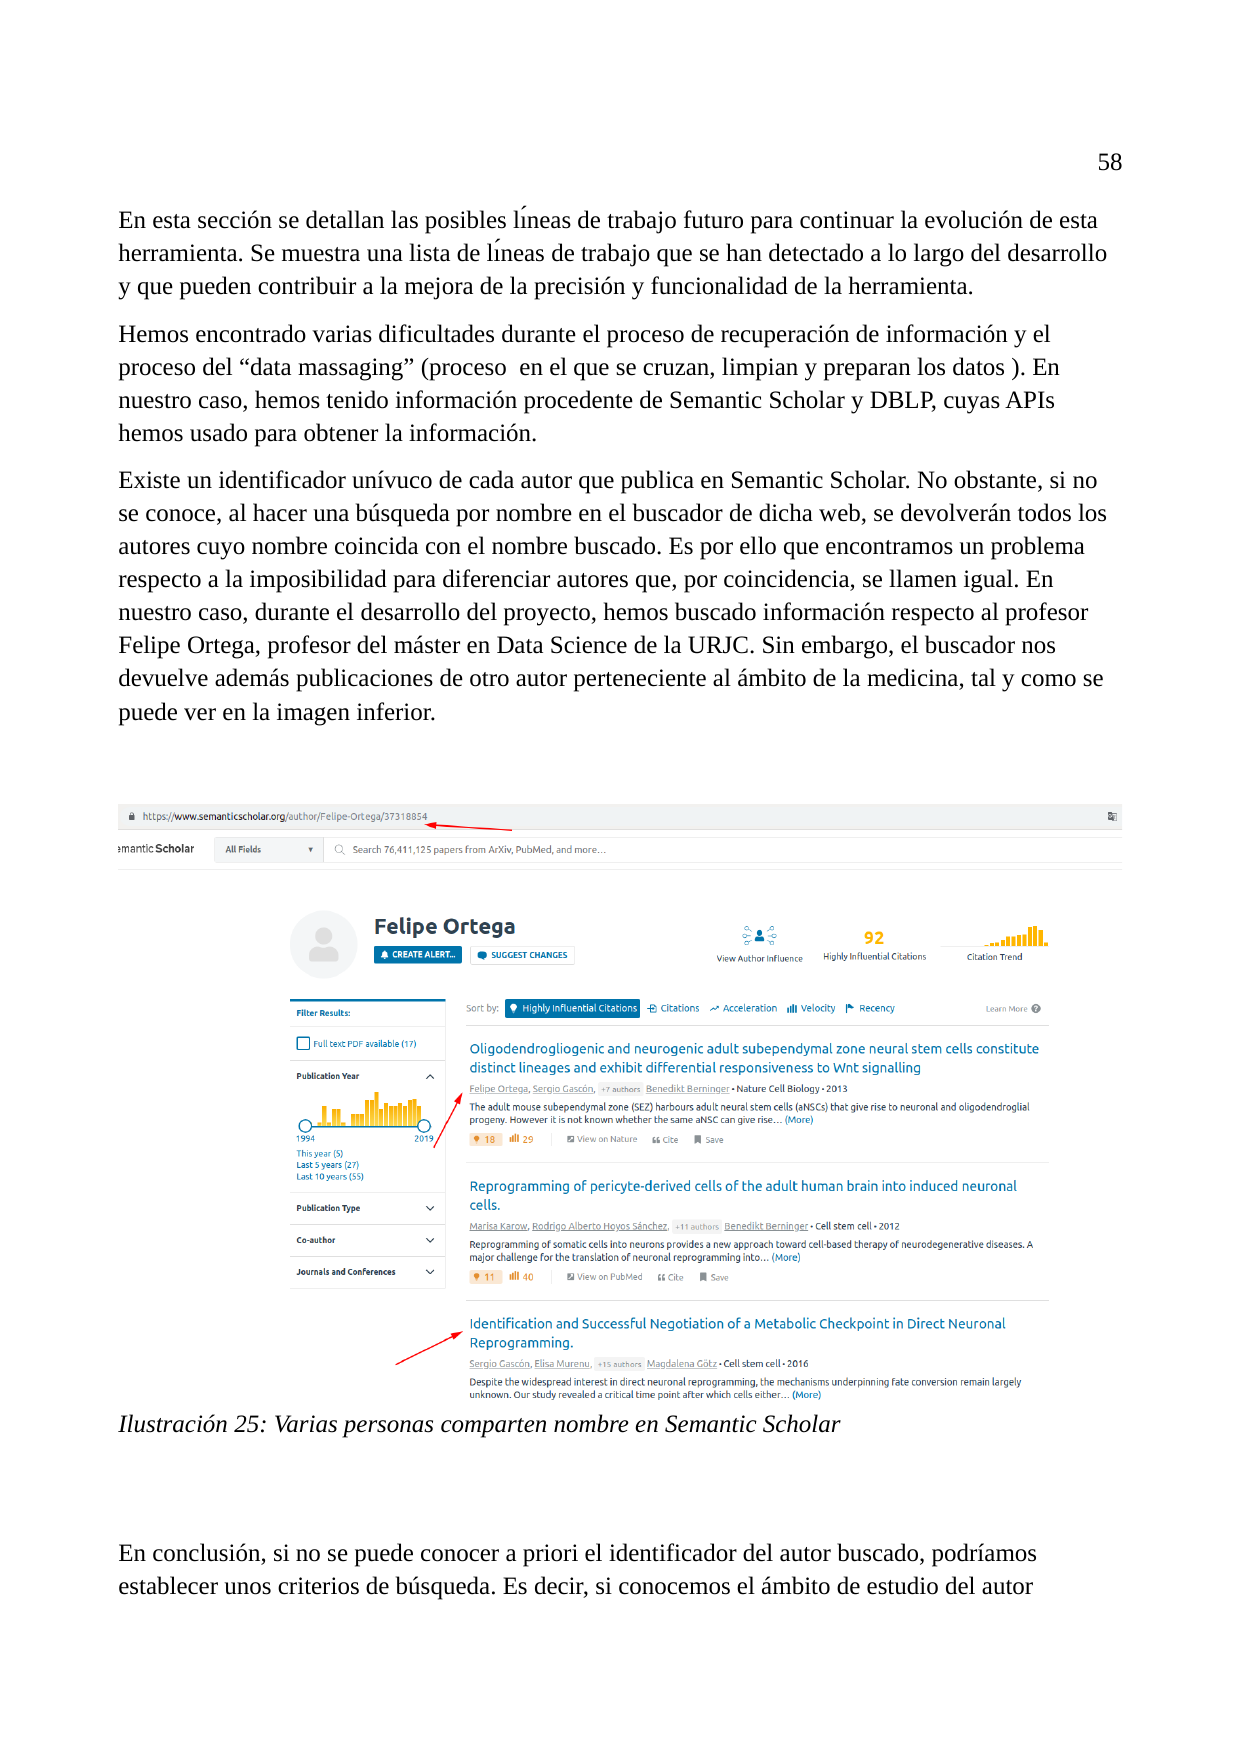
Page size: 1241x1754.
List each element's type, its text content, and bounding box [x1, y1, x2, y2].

text En esta sección se detallan las posibles lı́neas de trabajo futuro para continuar la evolución de esta herramienta. Se muestra una lista de lı́neas de trabajo que se han detectado a lo largo del desarrollo y que pueden contribuir a la mejora de la precisión y funcionalidad de la herramienta. [118, 205, 1122, 300]
text En conclusión, si no se puede conocer a priori el identificador del autor buscado, podríamos establecer unos criterios de búsqueda. Es decir, si conocemos el ámbito de estudio del autor [118, 1538, 1122, 1599]
picture [118, 804, 1123, 1404]
text Hemos encontrado varias dificultades durante el proceso de recuperación de información y el proceso del “data massaging” (proceso en el que se cruzan, limpian y preparan los datos ). En nuestro caso, hemos tenido información procedente de Semantic Scholar y DBLP, cuyas APIs hemos usado para obtener la información. [118, 319, 1122, 447]
text Existe un identificador unívuco de cada autor que publica en Semantic Scholar. No obstante, si no se conoce, al hacer una búsqueda por nombre en el buscador de dicha web, se devolverán todos los autores cuyo nombre coincida con el nombre buscado. Es por ello que encontramos un problema respecto a la imposibilidad para diferenciar autores que, por coincidencia, se llamen igual. En nuestro caso, durante el desarrollo del proyecto, hemos buscado información respecto al profesor Felipe Ortega, profesor del máster en Data Science de la URJC. Sin embargo, el buscador nos devuelve además publicaciones de otro autor perteneciente al ámbito de la medicina, tal y como se puede ver en la imagen inferior. [118, 465, 1122, 725]
text Ilustración 25: Varias personas comparten nombre en Semantic Scholar [118, 1404, 1122, 1438]
